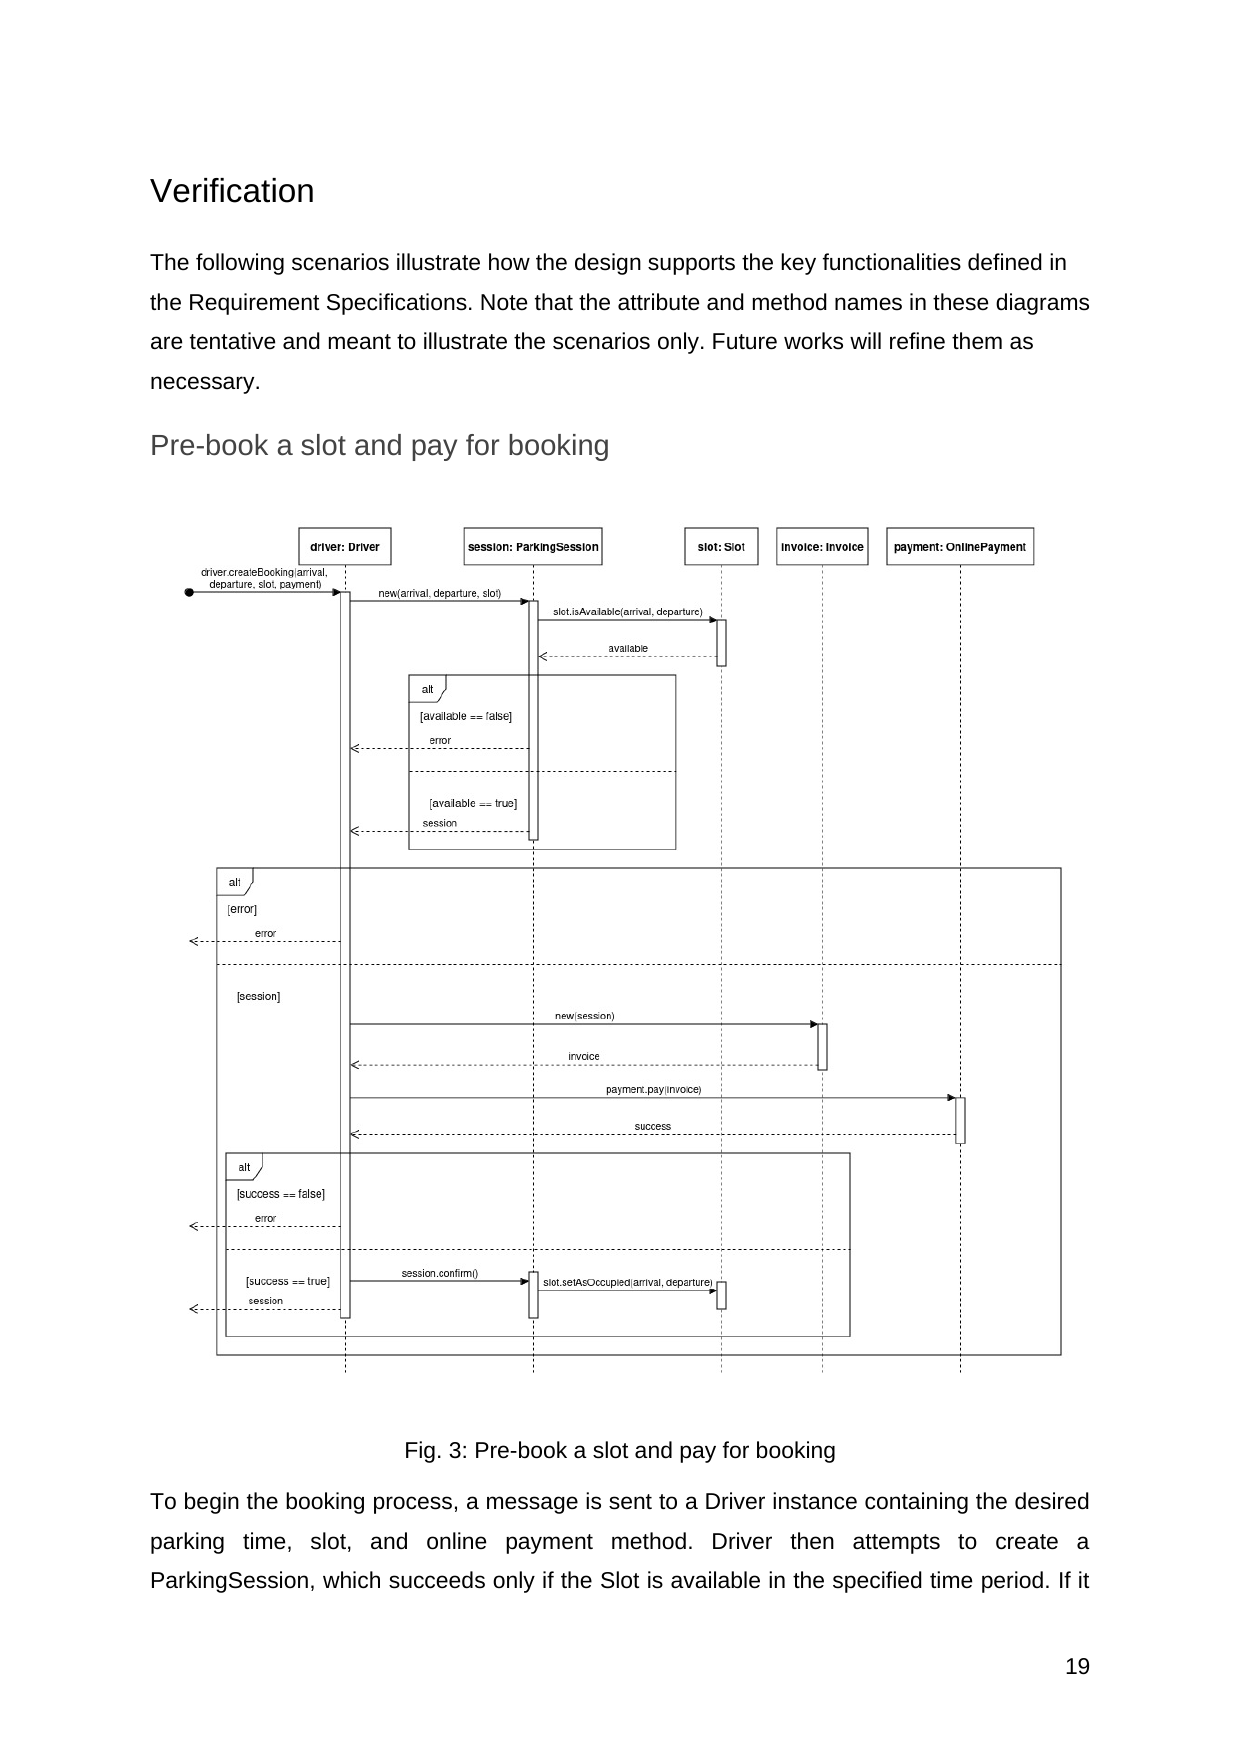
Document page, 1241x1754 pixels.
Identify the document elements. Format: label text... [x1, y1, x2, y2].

picture [150, 499, 1091, 1404]
subtitle Verification [150, 171, 1090, 209]
text The following scenarios illustrate how the design supports the key functionalities defined in the Requirement Specifications. Note that the attribute and method names in these diagrams are tentative and meant to illustrate the scenarios only. Future works will refine them as necessary. [150, 249, 1090, 394]
text To begin the booking process, a message is sent to a Driver instance containing the desired parking time, slot, and online payment method. Driver then attempts to create a ParkingSession, which succeeds only if the Slot is available in the specified time period. If it [150, 1488, 1090, 1594]
subtitle Pre-book a slot and pay for booking [150, 428, 1090, 462]
text Fig. 3: Pre-book a slot and pay for booking [150, 1437, 1090, 1464]
